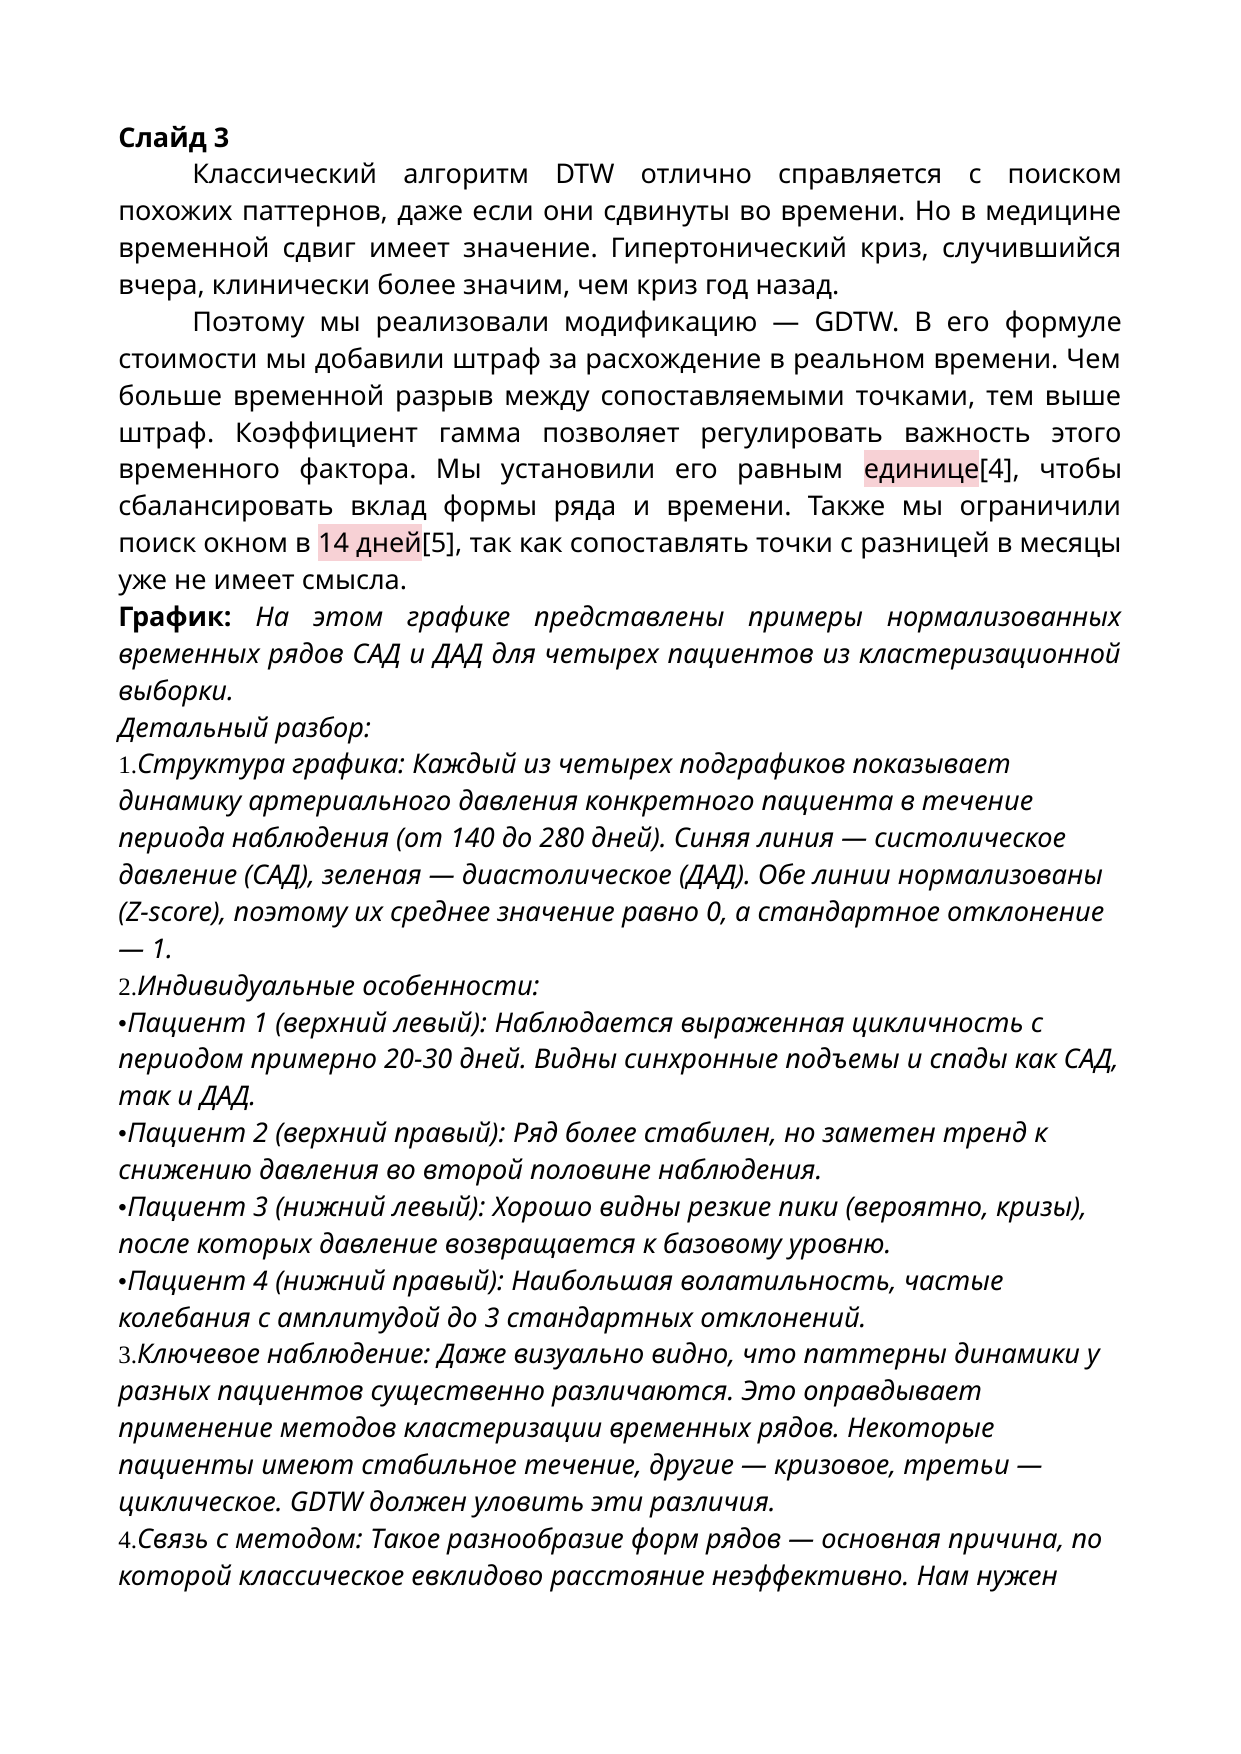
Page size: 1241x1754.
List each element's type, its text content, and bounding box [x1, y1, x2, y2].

list Связь с методом: Такое разнообразие форм рядов — основная причина, по которой классическое евклидово расстояние неэффективно. Нам нужен [118, 1519, 1122, 1593]
text Классический алгоритм DTW отлично справляется с поиском похожих паттернов, даже если они сдвинуты во времени. Но в медицине временной сдвиг имеет значение. Гипертонический криз, случившийся вчера, клинически более значим, чем криз год назад. [118, 155, 1122, 302]
text Детальный разбор: [118, 708, 1122, 745]
list Пациент 1 (верхний левый): Наблюдается выраженная цикличность с периодом примерно 20-30 дней. Видны синхронные подъемы и спады как САД, так и ДАД. [118, 1003, 1122, 1114]
list Пациент 3 (нижний левый): Хорошо видны резкие пики (вероятно, кризы), после которых давление возвращается к базовому уровню. [118, 1187, 1122, 1261]
list Ключевое наблюдение: Даже визуально видно, что паттерны динамики у разных пациентов существенно различаются. Это оправдывает применение методов кластеризации временных рядов. Некоторые пациенты имеют стабильное течение, другие — кризовое, третьи — циклическое. GDTW должен уловить эти различия. [118, 1335, 1122, 1519]
list Индивидуальные особенности: [118, 966, 1122, 1003]
text График: На этом графике представлены примеры нормализованных временных рядов САД и ДАД для четырех пациентов из кластеризационной выборки. [118, 597, 1122, 708]
list Пациент 2 (верхний правый): Ряд более стабилен, но заметен тренд к снижению давления во второй половине наблюдения. [118, 1114, 1122, 1187]
list Пациент 4 (нижний правый): Наибольшая волатильность, частые колебания с амплитудой до 3 стандартных отклонений. [118, 1261, 1122, 1335]
text Поэтому мы реализовали модификацию — GDTW. В его формуле стоимости мы добавили штраф за расхождение в реальном времени. Чем больше временной разрыв между сопоставляемыми точками, тем выше штраф. Коэффициент гамма позволяет регулировать важность этого временного фактора. Мы установили его равным единице[4], чтобы сбалансировать вклад формы ряда и времени. Также мы ограничили поиск окном в 14 дней[5], так как сопоставлять точки с разницей в месяцы уже не имеет смысла. [118, 302, 1122, 597]
text Слайд 3 [118, 118, 1122, 155]
list Структура графика: Каждый из четырех подграфиков показывает динамику артериального давления конкретного пациента в течение периода наблюдения (от 140 до 280 дней). Синяя линия — систолическое давление (САД), зеленая — диастолическое (ДАД). Обе линии нормализованы (Z-score), поэтому их среднее значение равно 0, а стандартное отклонение — 1. [118, 745, 1122, 966]
